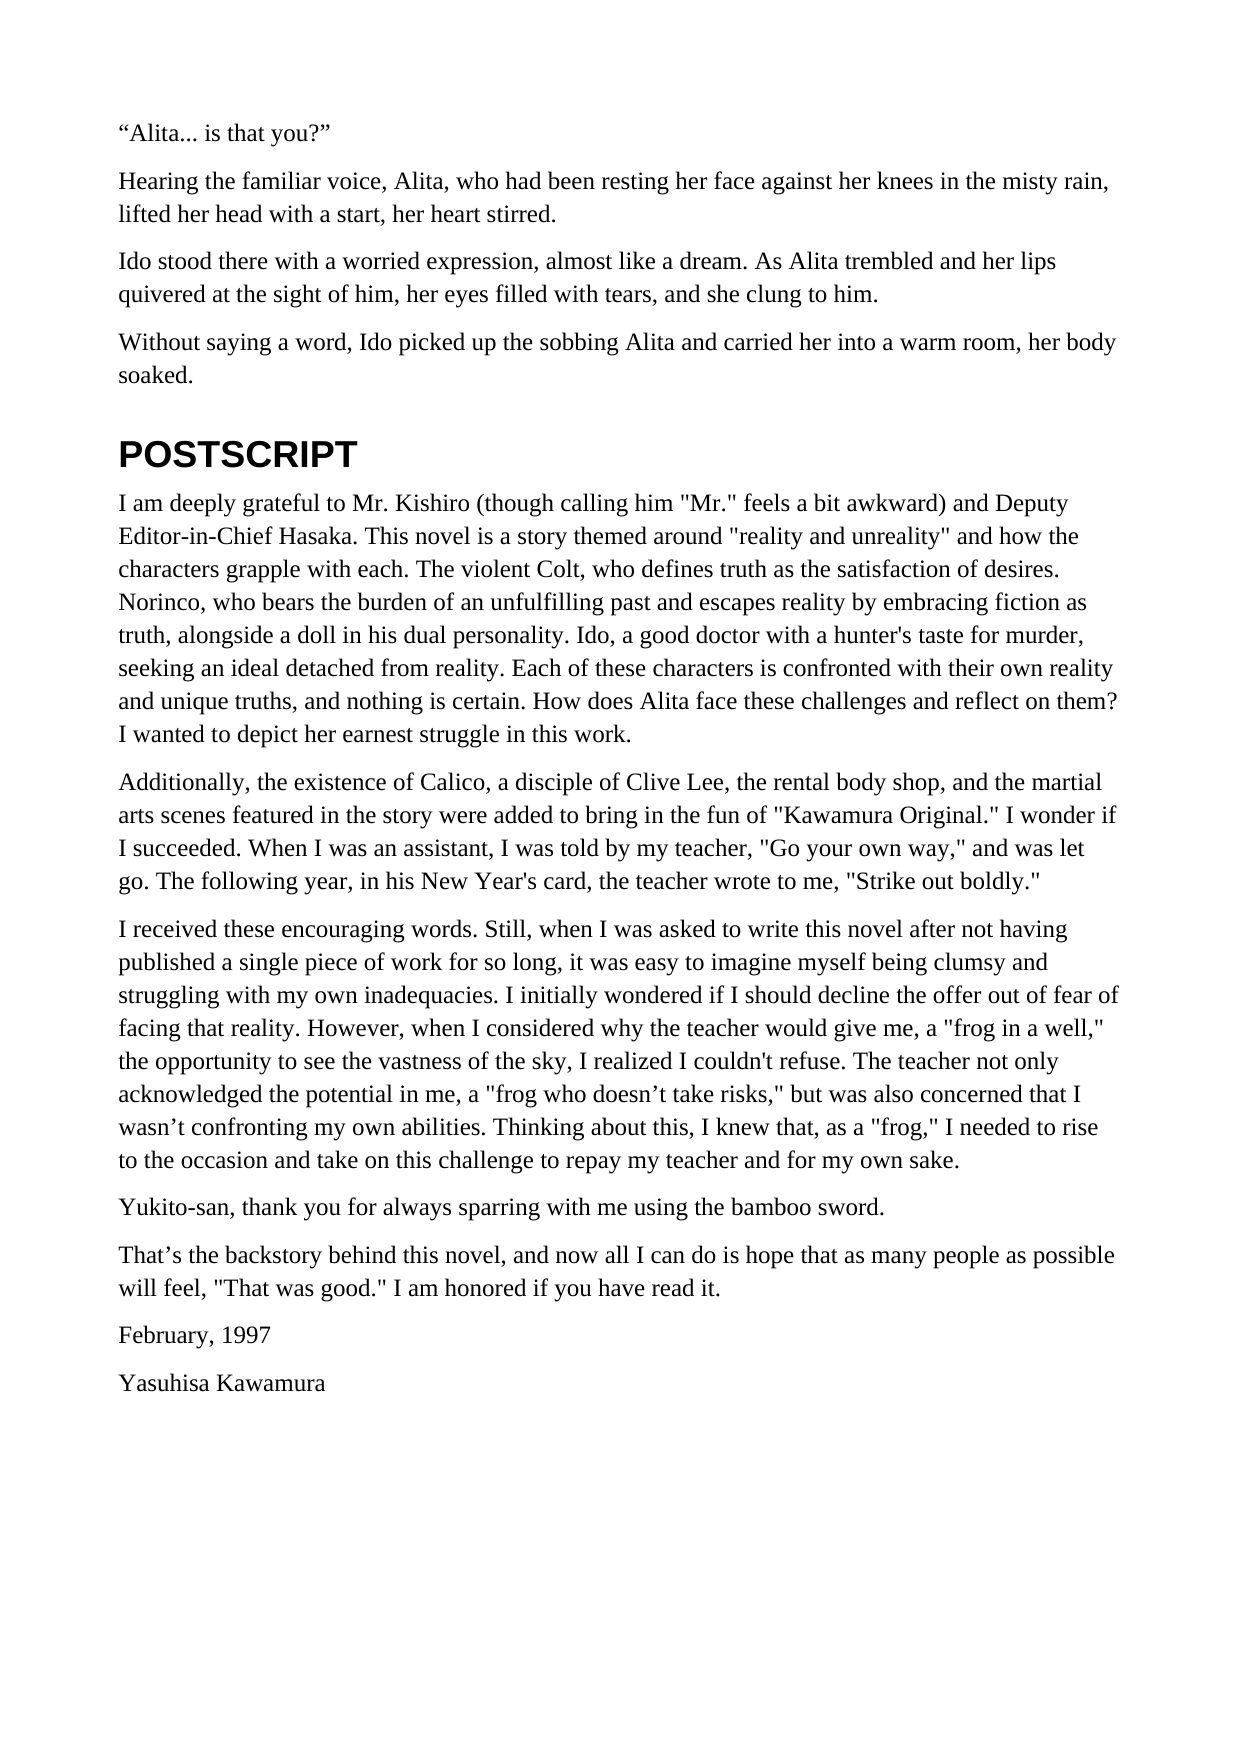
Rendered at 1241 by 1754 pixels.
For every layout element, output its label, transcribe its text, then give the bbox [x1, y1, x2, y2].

text Hearing the familiar voice, Alita, who had been resting her face against her knees in the misty rain, lifted her head with a start, her heart stirred. [118, 166, 1122, 227]
text I am deeply grateful to Mr. Kishiro (though calling him "Mr." feels a bit awkward) and Deputy Editor-in-Chief Hasaka. This novel is a story themed around "reality and unreality" and how the characters grapple with each. The violent Colt, who defines truth as the satisfaction of desires. Norinco, who bears the burden of an unfulfilling past and escapes reality by embracing fiction as truth, alongside a doll in his dual personality. Ido, a good doctor with a hunter's taste for murder, seeking an ideal detached from reality. Each of these characters is confronted with their own reality and unique truths, and nothing is certain. How does Alita face these challenges and reflect on them? I wanted to depict her earnest struggle in this work. [118, 488, 1122, 748]
text I received these encouraging words. Still, when I was asked to write this novel after not having published a single piece of work for so long, it was easy to imagine myself being clumsy and struggling with my own inadequacies. I initially wondered if I should decline the offer out of fear of facing that reality. However, when I considered why the teacher would give me, a "frog in a well," the opportunity to see the vastness of the sky, I realized I couldn't refuse. The teacher not only acknowledged the potential in me, a "frog who doesn’t take risks," but was also concerned that I wasn’t confronting my own abilities. Thinking about this, I knew that, as a "frog," I needed to rise to the occasion and take on this challenge to repay my teacher and for my own sake. [118, 914, 1122, 1173]
text Yukito-san, thank you for always sparring with me using the bamboo sword. [118, 1192, 1122, 1221]
text February, 1997 [118, 1321, 1122, 1349]
text Additionally, the existence of Calico, a disciple of Clive Lee, the rental body shop, and the martial arts scenes featured in the story were added to bring in the fun of "Kawamura Original." I wonder if I succeeded. When I was an assistant, I was told by my teacher, "Go your own way," and was let go. The following year, in his New Year's card, the teacher wrote to me, "Strike out boldly." [118, 767, 1122, 895]
text Yasuhisa Kawamura [118, 1368, 1122, 1397]
text Ido stood there with a worried expression, almost like a dream. As Alita trembled and her lips quivered at the sight of him, her eyes filled with tears, and she clung to him. [118, 246, 1122, 308]
text “Alita... is that you?” [118, 118, 1122, 147]
subtitle POSTSCRIPT [118, 433, 1122, 476]
text Without saying a word, Ido picked up the sobbing Alita and carried her into a warm room, her body soaked. [118, 327, 1122, 389]
text That’s the backstory behind this novel, and now all I can do is hope that as many people as possible will feel, "That was good." I am honored if you have read it. [118, 1240, 1122, 1302]
